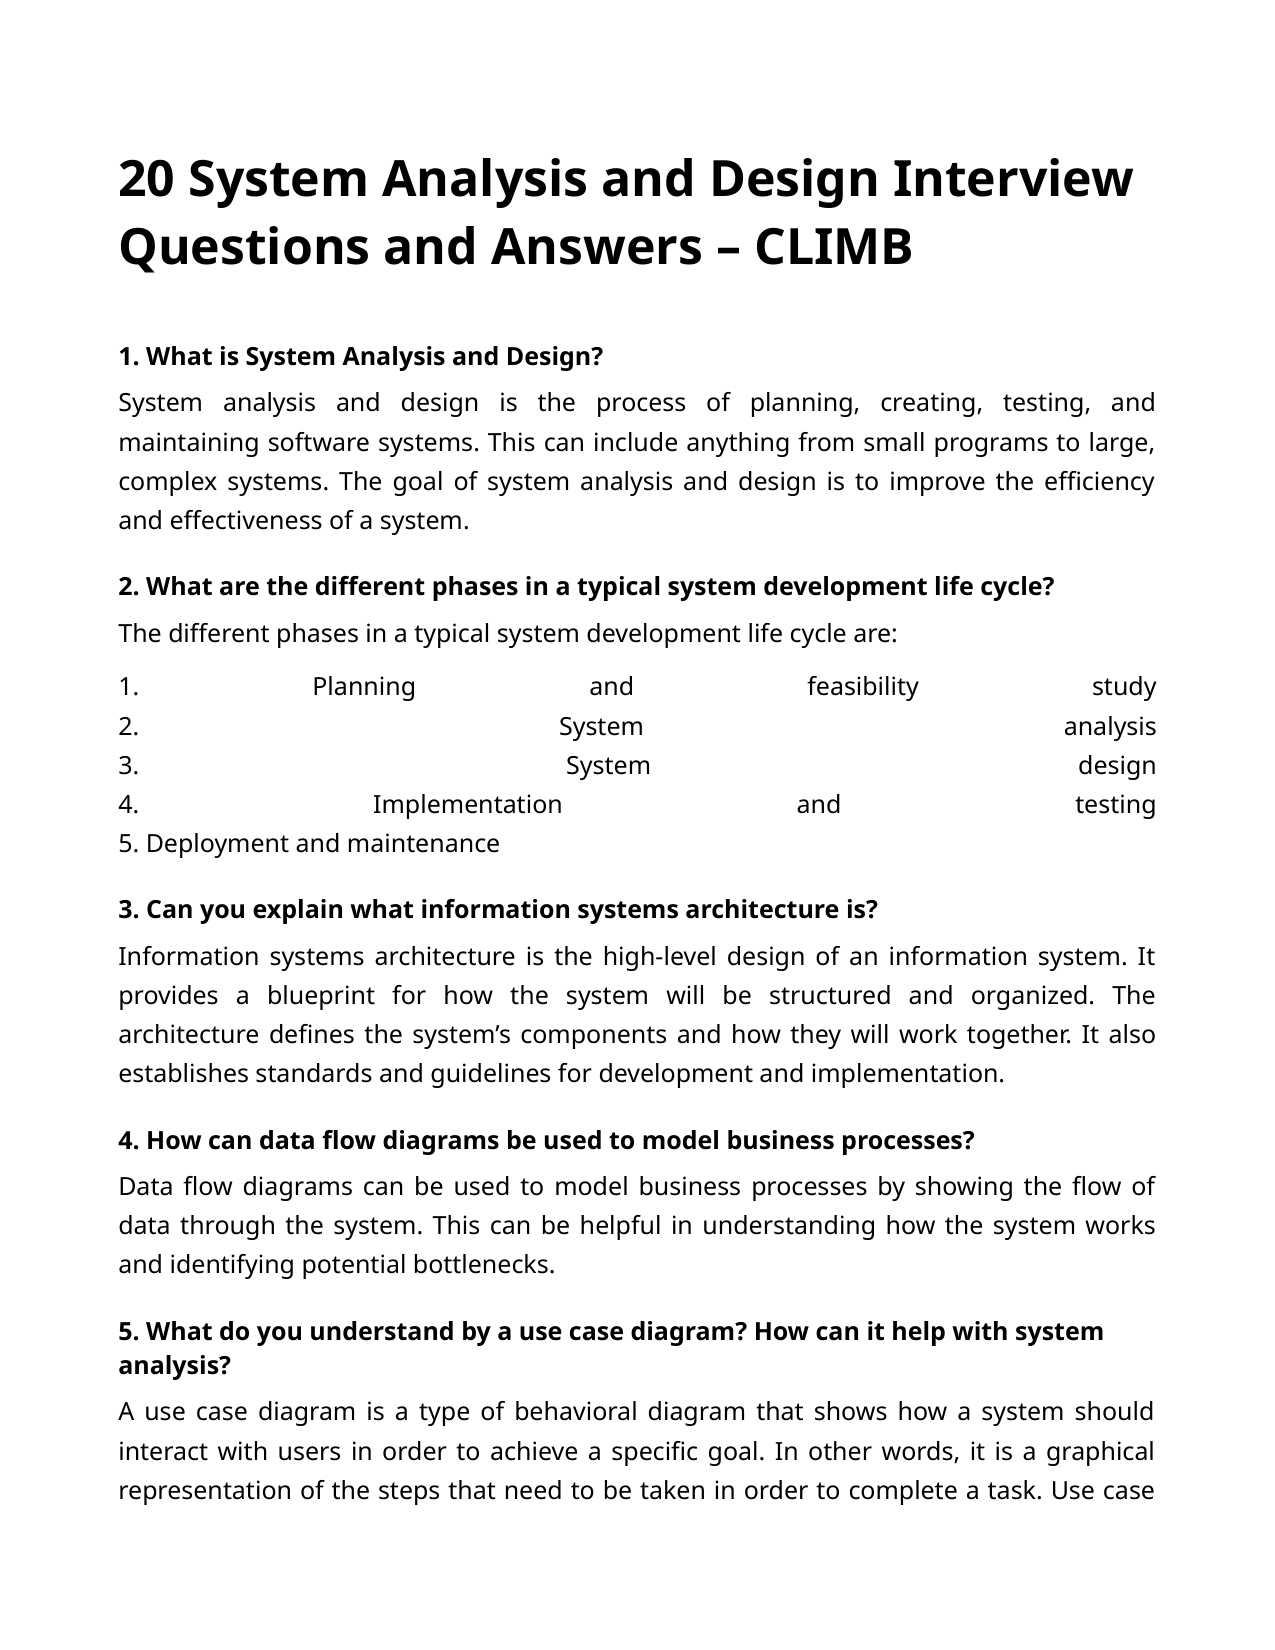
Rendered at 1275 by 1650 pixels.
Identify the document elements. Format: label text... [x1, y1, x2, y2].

subtitle 5. What do you understand by a use case diagram? How can it help with system analysis? [118, 1313, 1157, 1382]
text Data flow diagrams can be used to model business processes by showing the flow of data through the system. This can be helpful in understanding how the system works and identifying potential bottlenecks. [118, 1169, 1157, 1281]
subtitle 2. What are the different phases in a typical system development life cycle? [118, 569, 1157, 603]
subtitle 4. How can data flow diagrams be used to model business processes? [118, 1122, 1157, 1156]
text Information systems architecture is the high-level design of an information system. It provides a blueprint for how the system will be structured and organized. The architecture defines the system’s components and how they will work together. It also establishes standards and guidelines for development and implementation. [118, 938, 1157, 1090]
text The different phases in a typical system development life cycle are: [118, 615, 1157, 649]
subtitle 1. What is System Analysis and Design? [118, 338, 1157, 372]
text A use case diagram is a type of behavioral diagram that shows how a system should interact with users in order to achieve a specific goal. In other words, it is a graphical representation of the steps that need to be taken in order to complete a task. Use case [118, 1394, 1157, 1506]
subtitle 20 System Analysis and Design Interview Questions and Answers – CLIMB [118, 143, 1157, 279]
text System analysis and design is the process of planning, creating, testing, and maintaining software systems. This can include anything from small programs to large, complex systems. The goal of system analysis and design is to improve the efficiency and effectiveness of a system. [118, 385, 1157, 537]
text 1. Planning and feasibility study 2. System analysis 3. System design 4. Implementation and testing 5. Deployment and maintenance [118, 669, 1157, 860]
subtitle 3. Can you explain what information systems architecture is? [118, 892, 1157, 926]
